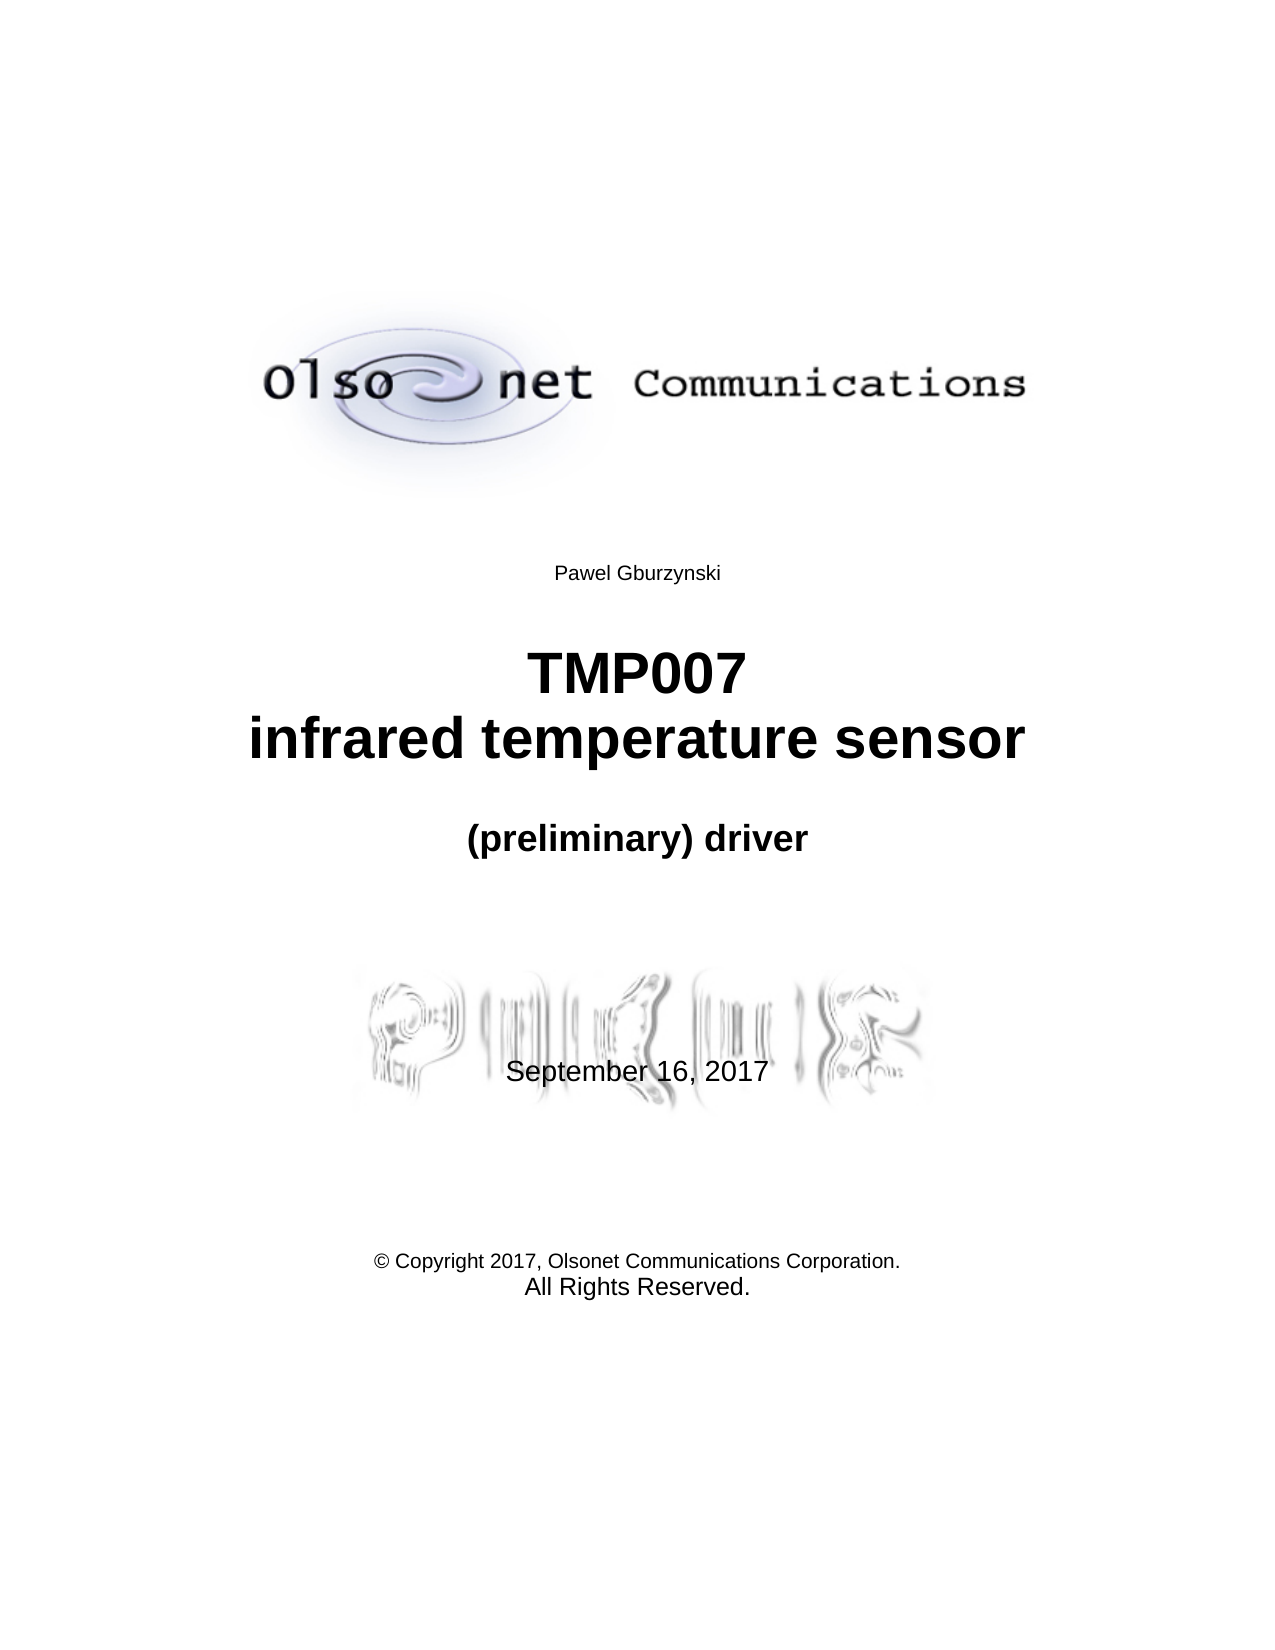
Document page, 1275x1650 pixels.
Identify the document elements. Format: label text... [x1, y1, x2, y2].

text Pawel Gburzynski [210, 562, 1065, 585]
subtitle TMP007 [210, 640, 1065, 706]
picture [241, 291, 1034, 498]
text September 16, 2017 [210, 1054, 330, 1087]
subtitle infrared temperature sensor [210, 706, 1065, 771]
text All Rights Reserved. [210, 1273, 1065, 1301]
text © Copyright 2017, Olsonet Communications Corporation. [210, 1250, 1065, 1273]
text September 16, 2017 [955, 1054, 1065, 1087]
picture [331, 945, 954, 1177]
subtitle (preliminary) driver [210, 817, 1065, 859]
